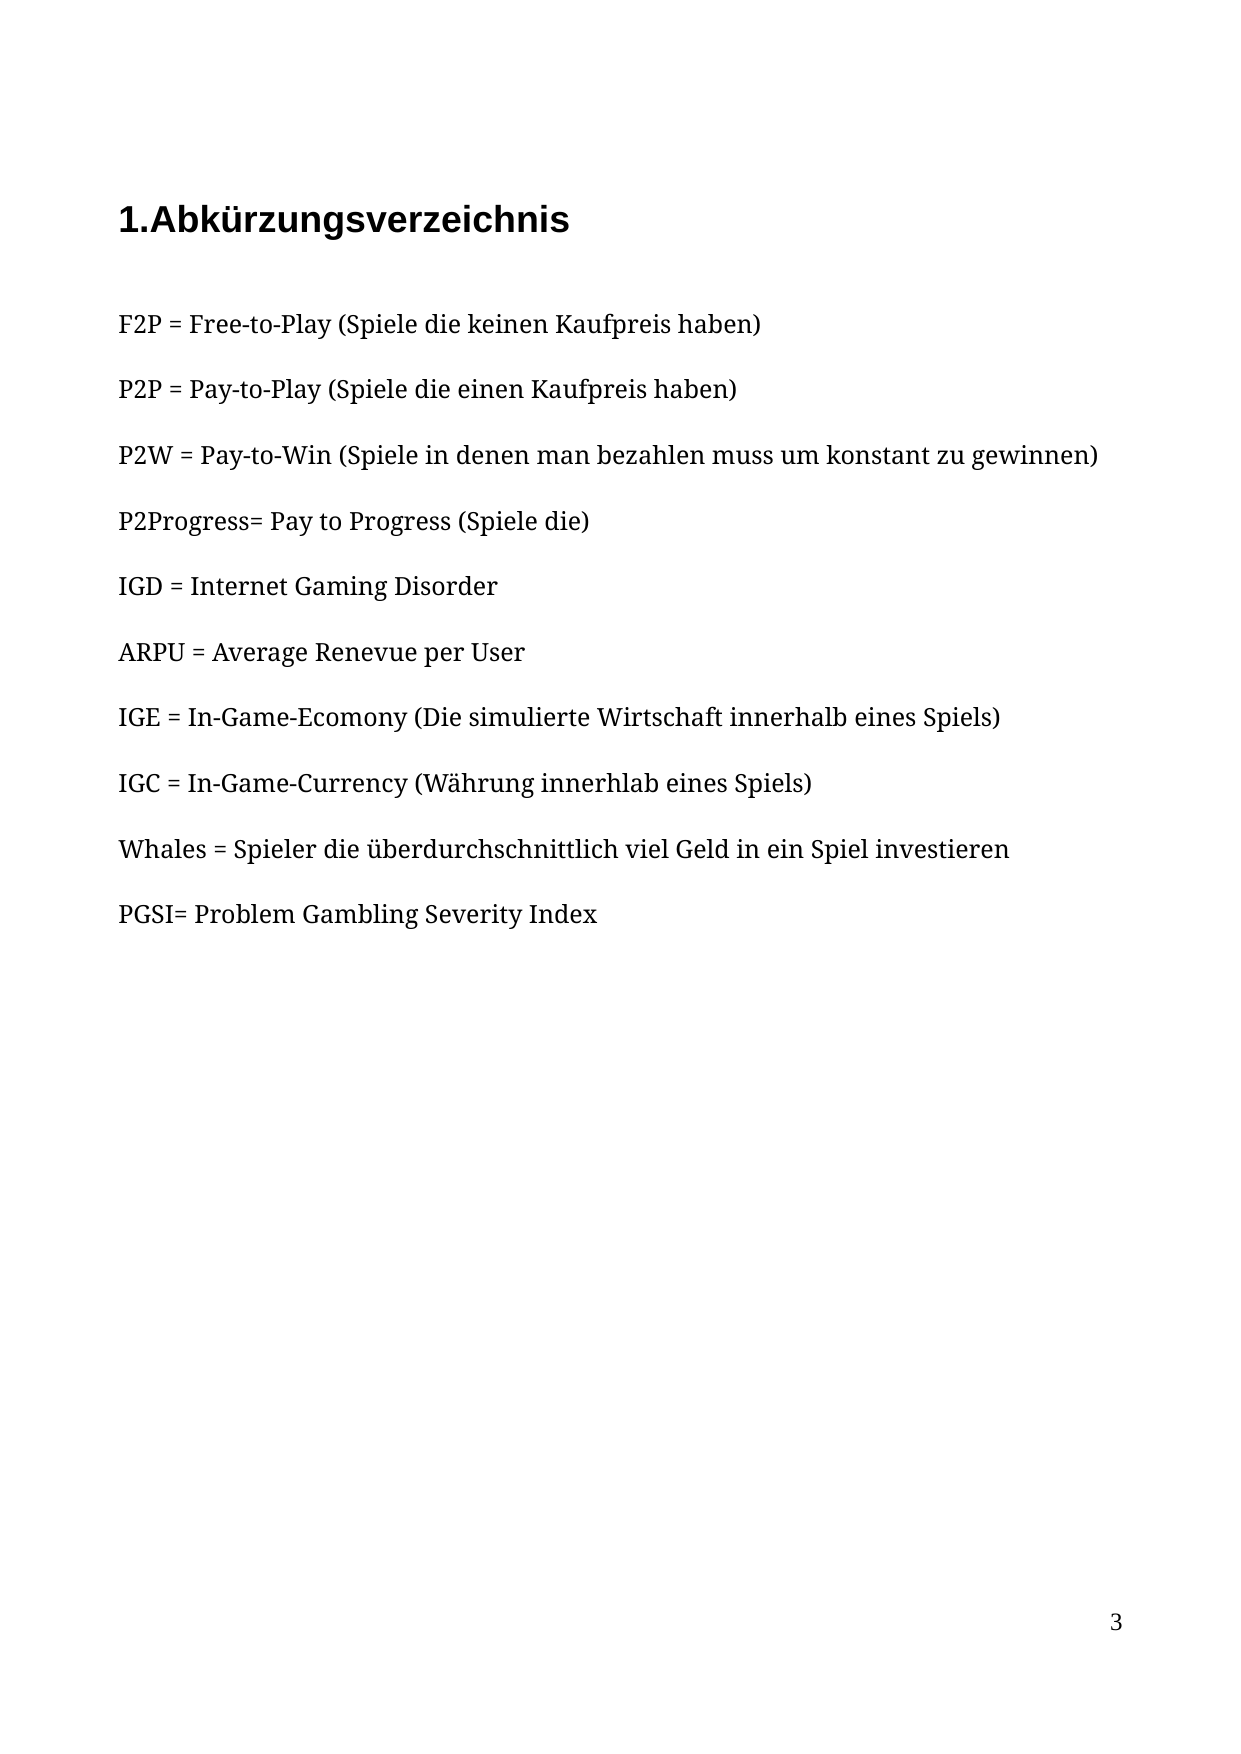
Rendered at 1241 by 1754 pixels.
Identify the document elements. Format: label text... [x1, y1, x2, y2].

text P2P = Pay-to-Play (Spiele die einen Kaufpreis haben) [118, 372, 1122, 406]
text PGSI= Problem Gambling Severity Index [118, 897, 1122, 931]
text F2P = Free-to-Play (Spiele die keinen Kaufpreis haben) [118, 306, 1122, 340]
text IGE = In-Game-Ecomony (Die simulierte Wirtschaft innerhalb eines Spiels) [118, 700, 1122, 734]
text ARPU = Average Renevue per User [118, 634, 1122, 668]
text P2W = Pay-to-Win (Spiele in denen man bezahlen muss um konstant zu gewinnen) [118, 437, 1122, 472]
text IGC = In-Game-Currency (Währung innerhlab eines Spiels) [118, 766, 1122, 800]
subtitle 1.Abkürzungsverzeichnis [118, 197, 1122, 240]
text P2Progress= Pay to Progress (Spiele die) [118, 503, 1122, 537]
text Whales = Spieler die überdurchschnittlich viel Geld in ein Spiel investieren [118, 831, 1122, 865]
text IGD = Internet Gaming Disorder [118, 569, 1122, 603]
